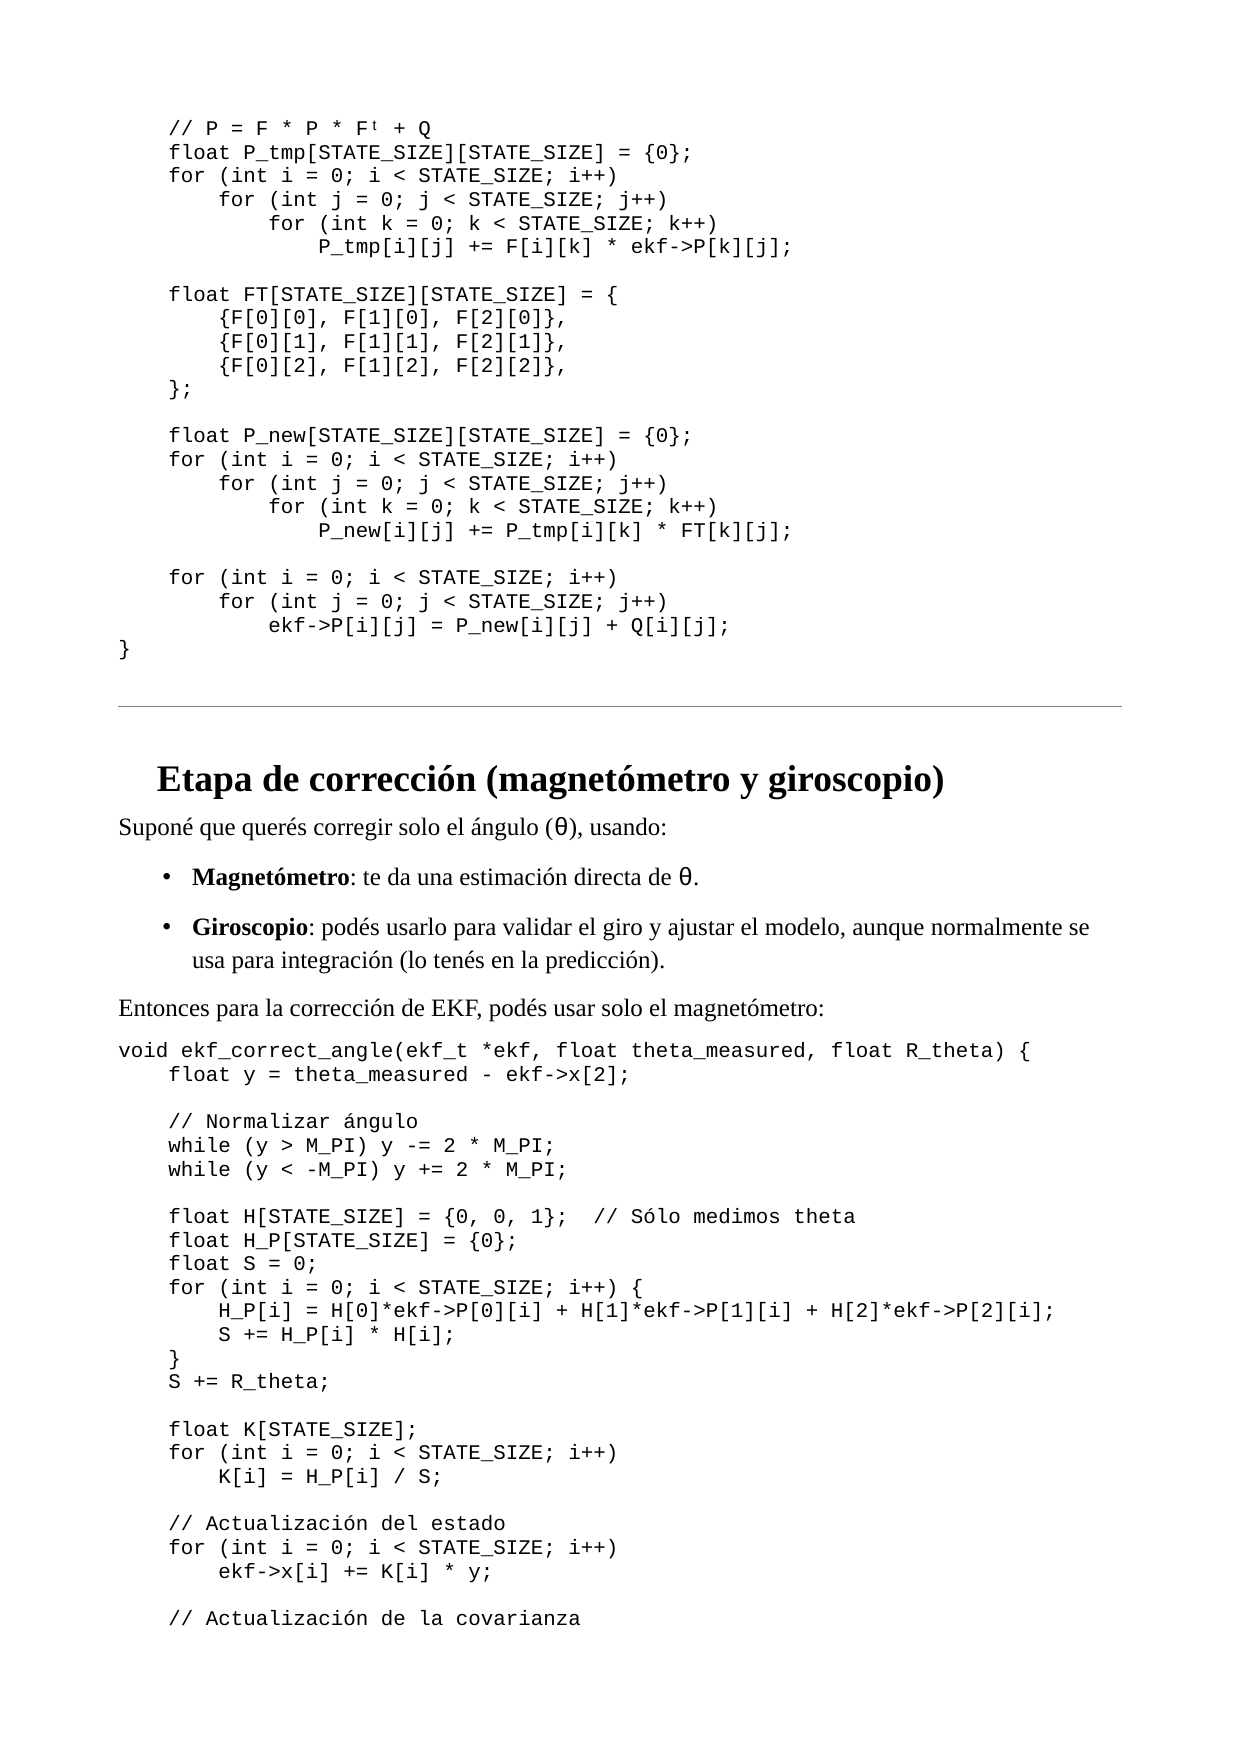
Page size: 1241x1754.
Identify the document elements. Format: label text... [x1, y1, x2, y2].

text {F[0][1], F[1][1], F[2][1]}, [118, 331, 1122, 354]
text float y = theta_measured - ekf->x[2]; [118, 1064, 1122, 1088]
text // Actualización del estado [118, 1513, 1122, 1537]
text for (int j = 0; j < STATE_SIZE; j++) [118, 473, 1122, 496]
text // Normalizar ángulo [118, 1111, 1122, 1135]
list Magnetómetro: te da una estimación directa de θ. [162, 862, 1122, 893]
text float P_new[STATE_SIZE][STATE_SIZE] = {0}; [118, 426, 1122, 449]
list Giroscopio: podés usarlo para validar el giro y ajustar el modelo, aunque normalmente se usa para integración (lo tenés en la predicción). [162, 912, 1122, 974]
text for (int i = 0; i < STATE_SIZE; i++) [118, 165, 1122, 189]
text float H_P[STATE_SIZE] = {0}; [118, 1229, 1122, 1253]
text S += R_theta; [118, 1371, 1122, 1395]
text Entonces para la corrección de EKF, podés usar solo el magnetómetro: [118, 993, 1122, 1022]
text for (int i = 0; i < STATE_SIZE; i++) [118, 1442, 1122, 1466]
text while (y < -M_PI) y += 2 * M_PI; [118, 1159, 1122, 1182]
text void ekf_correct_angle(ekf_t *ekf, float theta_measured, float R_theta) { [118, 1040, 1122, 1064]
subtitle 🔧 Etapa de corrección (magnetómetro y giroscopio) [118, 757, 1122, 800]
text P_tmp[i][j] += F[i][k] * ekf->P[k][j]; [118, 236, 1122, 260]
text Suponé que querés corregir solo el ángulo (θ), usando: [118, 812, 1122, 843]
text S += H_P[i] * H[i]; [118, 1324, 1122, 1348]
text float S = 0; [118, 1253, 1122, 1277]
text {F[0][0], F[1][0], F[2][0]}, [118, 307, 1122, 331]
text for (int i = 0; i < STATE_SIZE; i++) [118, 1537, 1122, 1561]
text for (int j = 0; j < STATE_SIZE; j++) [118, 591, 1122, 615]
text float K[STATE_SIZE]; [118, 1419, 1122, 1442]
text H_P[i] = H[0]*ekf->P[0][i] + H[1]*ekf->P[1][i] + H[2]*ekf->P[2][i]; [118, 1301, 1122, 1324]
text K[i] = H_P[i] / S; [118, 1466, 1122, 1490]
text for (int i = 0; i < STATE_SIZE; i++) [118, 567, 1122, 591]
text float P_tmp[STATE_SIZE][STATE_SIZE] = {0}; [118, 142, 1122, 165]
text P_new[i][j] += P_tmp[i][k] * FT[k][j]; [118, 520, 1122, 544]
text ekf->x[i] += K[i] * y; [118, 1561, 1122, 1584]
text {F[0][2], F[1][2], F[2][2]}, [118, 354, 1122, 378]
text for (int k = 0; k < STATE_SIZE; k++) [118, 496, 1122, 520]
text float H[STATE_SIZE] = {0, 0, 1}; // Sólo medimos theta [118, 1206, 1122, 1229]
text } [118, 1348, 1122, 1371]
text while (y > M_PI) y -= 2 * M_PI; [118, 1135, 1122, 1159]
text for (int i = 0; i < STATE_SIZE; i++) [118, 449, 1122, 473]
text for (int k = 0; k < STATE_SIZE; k++) [118, 213, 1122, 236]
text float FT[STATE_SIZE][STATE_SIZE] = { [118, 284, 1122, 307]
text ekf->P[i][j] = P_new[i][j] + Q[i][j]; [118, 615, 1122, 638]
text }; [118, 378, 1122, 402]
text // P = F * P * Fᵗ + Q [118, 118, 1122, 142]
text for (int j = 0; j < STATE_SIZE; j++) [118, 189, 1122, 213]
text for (int i = 0; i < STATE_SIZE; i++) { [118, 1277, 1122, 1301]
text } [118, 638, 1122, 662]
text // Actualización de la covarianza [118, 1608, 1122, 1632]
